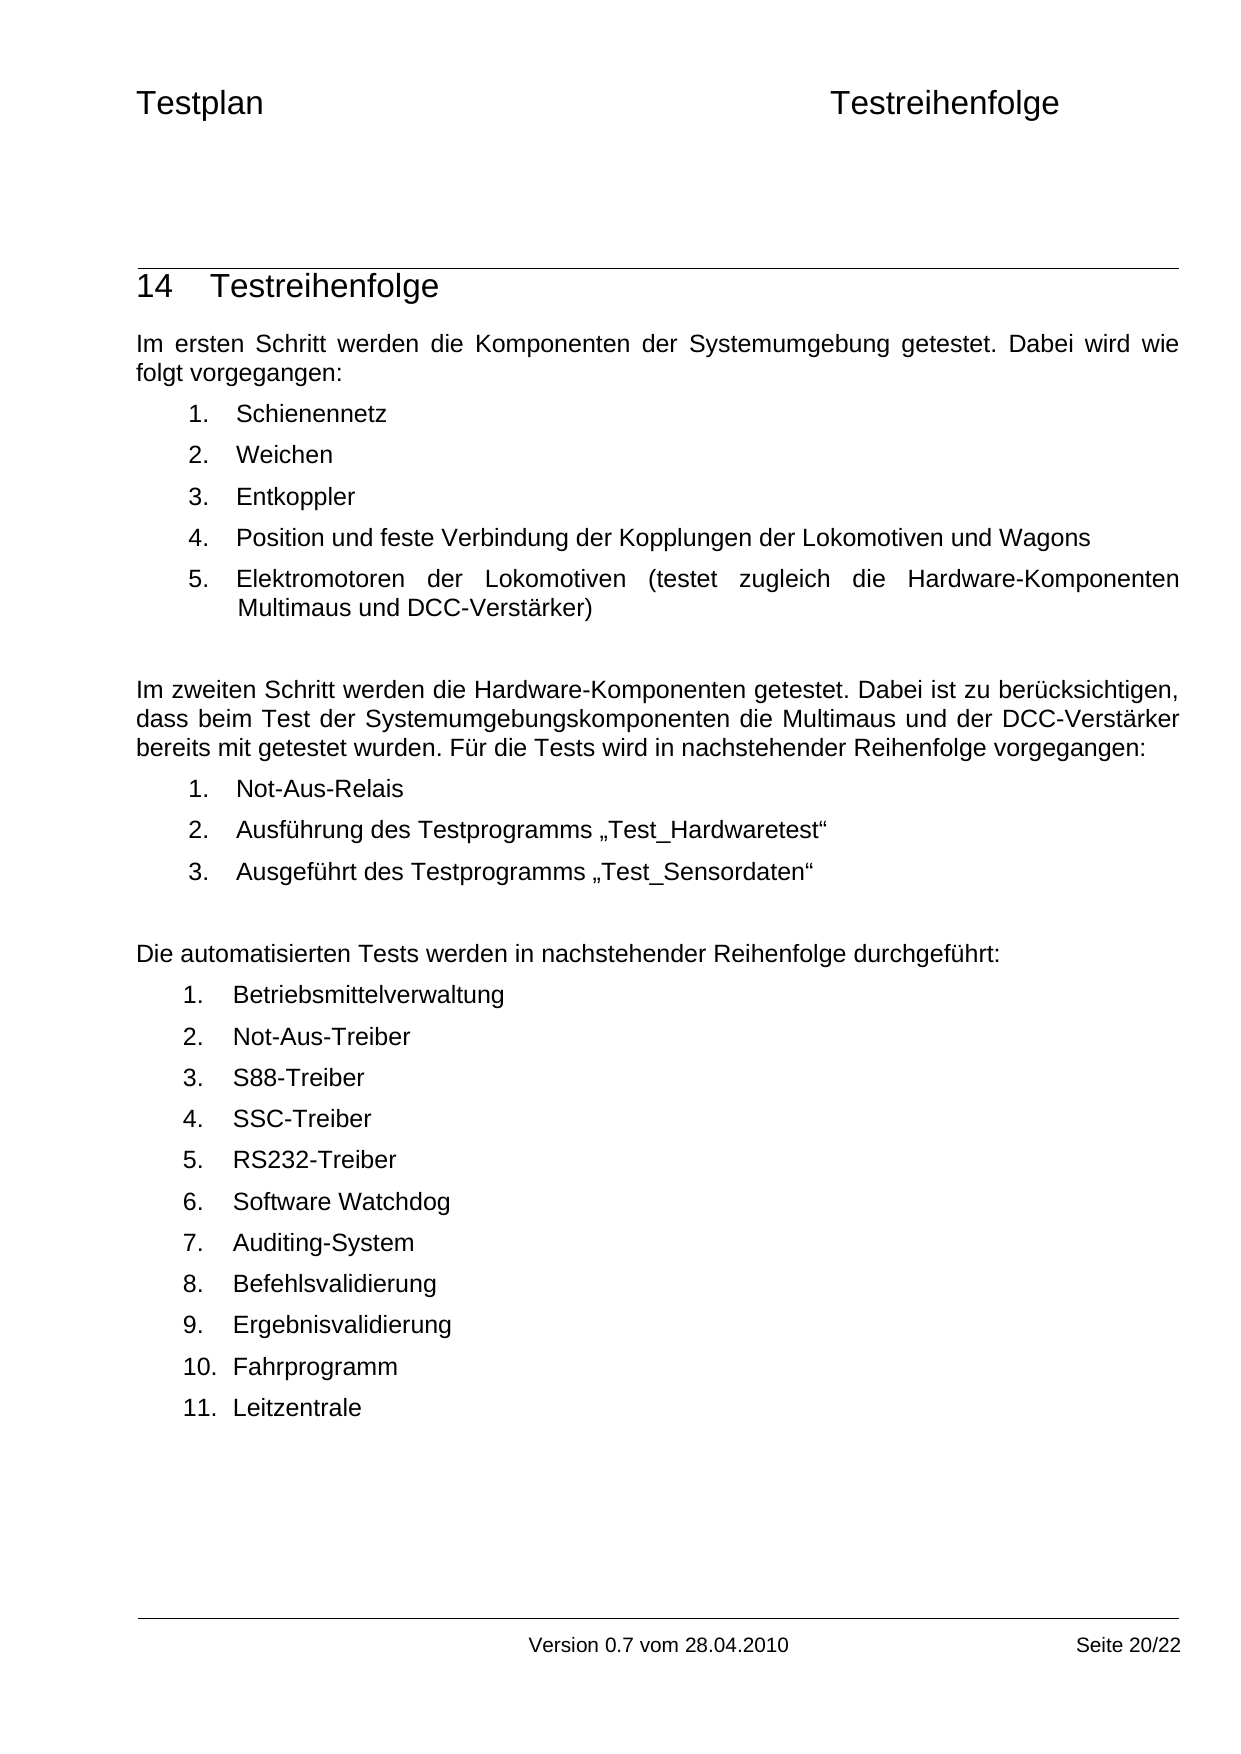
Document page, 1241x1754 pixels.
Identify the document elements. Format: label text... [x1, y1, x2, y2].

list Betriebsmittelverwaltung [183, 981, 1181, 1009]
list Befehlsvalidierung [183, 1269, 1181, 1298]
list Entkoppler [181, 482, 1181, 511]
text Im ersten Schritt werden die Komponenten der Systemumgebung getestet. Dabei wird wie folgt vorgegangen: [136, 329, 1181, 387]
list Ausgeführt des Testprogramms „Test_Sensordaten“ [181, 857, 1181, 886]
subtitle Testreihenfolge [136, 289, 415, 304]
list Leitzentrale [183, 1393, 1181, 1422]
subtitle Testreihenfolge [414, 289, 1181, 304]
list Fahrprogramm [183, 1352, 1181, 1381]
text Im zweiten Schritt werden die Hardware-Komponenten getestet. Dabei ist zu berücksichtigen, dass beim Test der Systemumgebungskomponenten die Multimaus und der DCC-Verstärker bereits mit getestet wurden. Für die Tests wird in nachstehender Reihenfolge vorgegangen: [136, 676, 1181, 762]
list Ausführung des Testprogramms „Test_Hardwaretest“ [181, 816, 1181, 844]
list Software Watchdog [183, 1187, 1181, 1216]
list Not-Aus-Treiber [183, 1022, 1181, 1051]
list Schienennetz [181, 399, 1181, 428]
list Weichen [181, 441, 1181, 469]
list Position und feste Verbindung der Kopplungen der Lokomotiven und Wagons [181, 523, 1181, 552]
text Die automatisierten Tests werden in nachstehender Reihenfolge durchgeführt: [136, 939, 1181, 968]
list Auditing-System [183, 1228, 1181, 1257]
list Not-Aus-Relais [181, 774, 1181, 803]
list RS232-Treiber [183, 1146, 1181, 1174]
list Ergebnisvalidierung [183, 1311, 1181, 1339]
list S88-Treiber [183, 1063, 1181, 1092]
list SSC-Treiber [183, 1104, 1181, 1133]
list Elektromotoren der Lokomotiven (testet zugleich die Hardware-Komponenten Multimaus und DCC-Verstärker) [181, 564, 1181, 622]
